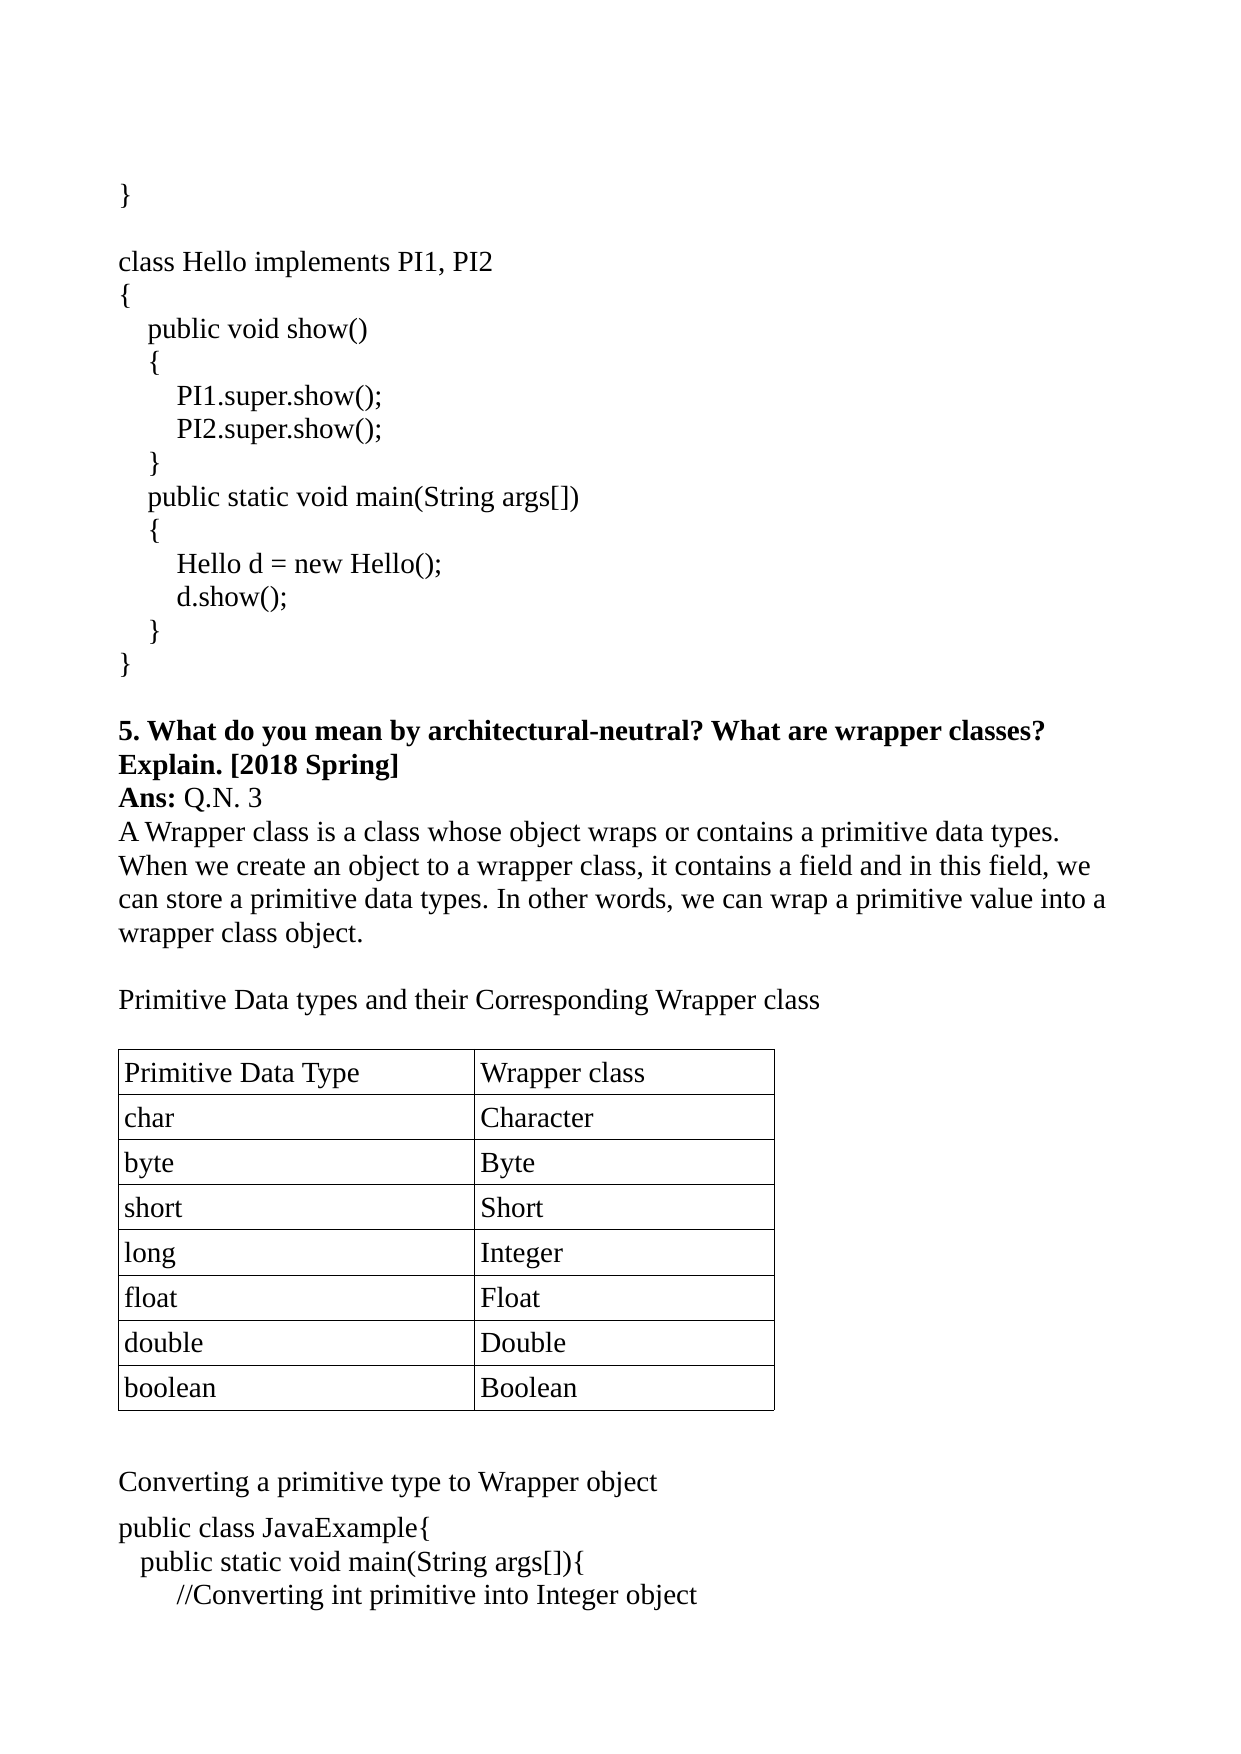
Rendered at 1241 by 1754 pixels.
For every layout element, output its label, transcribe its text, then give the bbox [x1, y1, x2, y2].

text //Converting int primitive into Integer object [118, 1577, 1122, 1611]
table_cell byte [119, 1140, 474, 1184]
text { [118, 277, 1122, 311]
text class Hello implements PI1, PI2 [118, 244, 1122, 277]
table_cell char [119, 1095, 474, 1139]
text A Wrapper class is a class whose object wraps or contains a primitive data types. When we create an object to a wrapper class, it contains a field and in this field, we can store a primitive data types. In other words, we can wrap a primitive value into a wrapper class object. [118, 814, 1122, 948]
text } [118, 177, 1122, 210]
text public static void main(String args[]) [118, 479, 1122, 512]
text public static void main(String args[]){ [118, 1544, 1122, 1577]
table_cell Byte [475, 1140, 774, 1184]
text } [118, 445, 1122, 479]
text } [118, 613, 1122, 646]
text { [118, 512, 1122, 546]
table_cell Float [475, 1276, 774, 1319]
text Hello d = new Hello(); [118, 546, 1122, 579]
text { [118, 344, 1122, 378]
text public class JavaExample{ [118, 1510, 1122, 1544]
table_cell Integer [475, 1230, 774, 1274]
table_cell Short [475, 1185, 774, 1229]
subtitle Converting a primitive type to Wrapper object [118, 1464, 1122, 1498]
table_header Wrapper class [475, 1050, 774, 1094]
table_cell float [119, 1276, 474, 1319]
table_cell Character [475, 1095, 774, 1139]
table_cell long [119, 1230, 474, 1274]
text PI1.super.show(); [118, 378, 1122, 412]
text PI2.super.show(); [118, 412, 1122, 445]
text 5. What do you mean by architectural-neutral? What are wrapper classes? Explain. [2018 Spring] [118, 713, 1122, 781]
table_cell double [119, 1321, 474, 1365]
table_cell Double [475, 1321, 774, 1365]
table_cell short [119, 1185, 474, 1229]
table_cell Boolean [475, 1366, 774, 1410]
text d.show(); [118, 579, 1122, 613]
text } [118, 646, 1122, 680]
table_header Primitive Data Type [119, 1050, 474, 1094]
text Primitive Data types and their Corresponding Wrapper class [118, 982, 1122, 1015]
text Ans: Q.N. 3 [118, 781, 1122, 814]
text public void show() [118, 311, 1122, 344]
table_cell boolean [119, 1366, 474, 1410]
